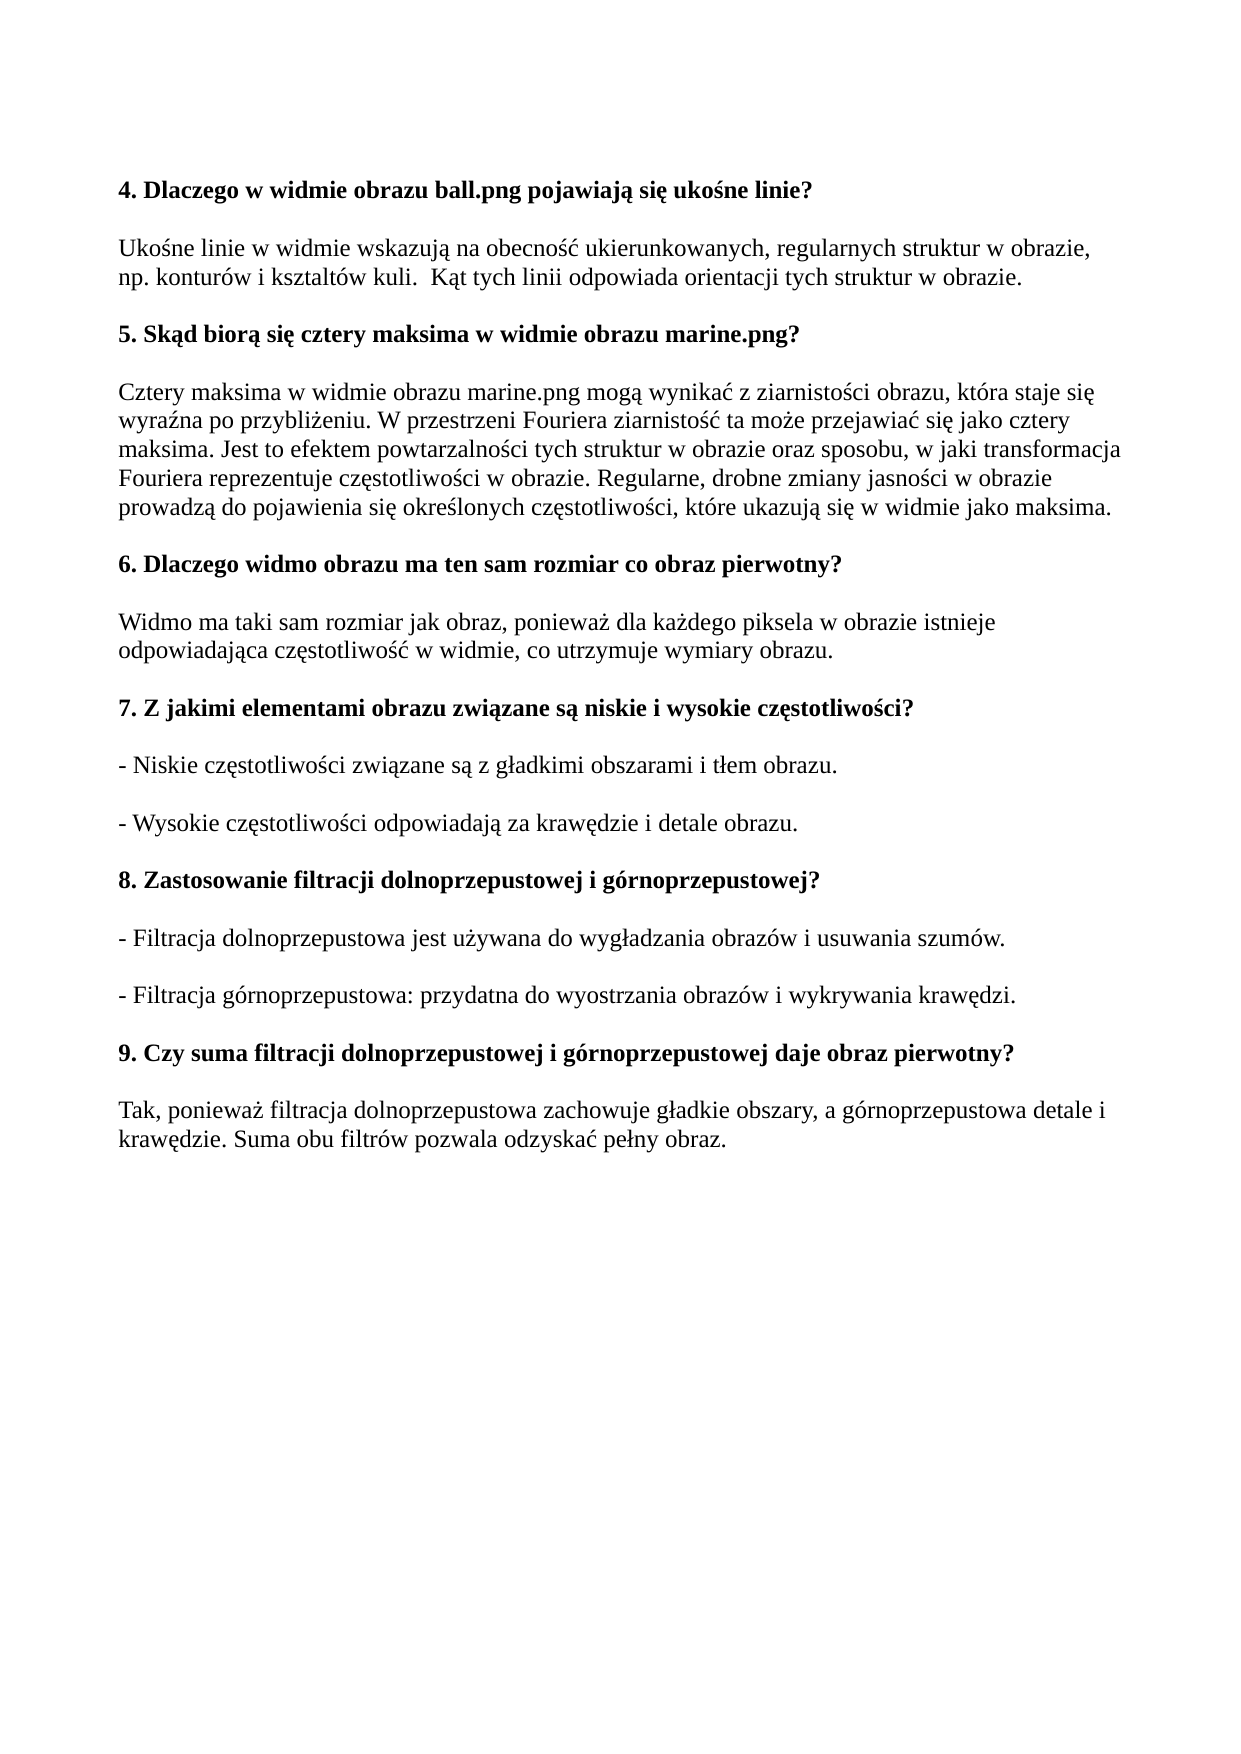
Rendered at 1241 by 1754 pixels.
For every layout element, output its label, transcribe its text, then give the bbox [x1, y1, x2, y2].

text 8. Zastosowanie filtracji dolnoprzepustowej i górnoprzepustowej? [118, 866, 1122, 894]
text 7. Z jakimi elementami obrazu związane są niskie i wysokie częstotliwości? [118, 693, 1122, 722]
text - Filtracja górnoprzepustowa: przydatna do wyostrzania obrazów i wykrywania krawędzi. [118, 981, 1122, 1009]
text 4. Dlaczego w widmie obrazu ball.png pojawiają się ukośne linie? [118, 176, 1122, 204]
text 5. Skąd biorą się cztery maksima w widmie obrazu marine.png? [118, 319, 1122, 348]
text Tak, ponieważ filtracja dolnoprzepustowa zachowuje gładkie obszary, a górnoprzepustowa detale i krawędzie. Suma obu filtrów pozwala odzyskać pełny obraz. [118, 1096, 1122, 1153]
text - Filtracja dolnoprzepustowa jest używana do wygładzania obrazów i usuwania szumów. [118, 923, 1122, 952]
text Cztery maksima w widmie obrazu marine.png mogą wynikać z ziarnistości obrazu, która staje się wyraźna po przybliżeniu. W przestrzeni Fouriera ziarnistość ta może przejawiać się jako cztery maksima. Jest to efektem powtarzalności tych struktur w obrazie oraz sposobu, w jaki transformacja Fouriera reprezentuje częstotliwości w obrazie. Regularne, drobne zmiany jasności w obrazie prowadzą do pojawienia się określonych częstotliwości, które ukazują się w widmie jako maksima. [118, 377, 1122, 521]
text Widmo ma taki sam rozmiar jak obraz, ponieważ dla każdego piksela w obrazie istnieje odpowiadająca częstotliwość w widmie, co utrzymuje wymiary obrazu. [118, 607, 1122, 664]
text - Niskie częstotliwości związane są z gładkimi obszarami i tłem obrazu. [118, 751, 1122, 779]
text Ukośne linie w widmie wskazują na obecność ukierunkowanych, regularnych struktur w obrazie, np. konturów i ksztaltów kuli. Kąt tych linii odpowiada orientacji tych struktur w obrazie. [118, 233, 1122, 291]
text 6. Dlaczego widmo obrazu ma ten sam rozmiar co obraz pierwotny? [118, 549, 1122, 578]
text 9. Czy suma filtracji dolnoprzepustowej i górnoprzepustowej daje obraz pierwotny? [118, 1038, 1122, 1067]
text - Wysokie częstotliwości odpowiadają za krawędzie i detale obrazu. [118, 808, 1122, 837]
